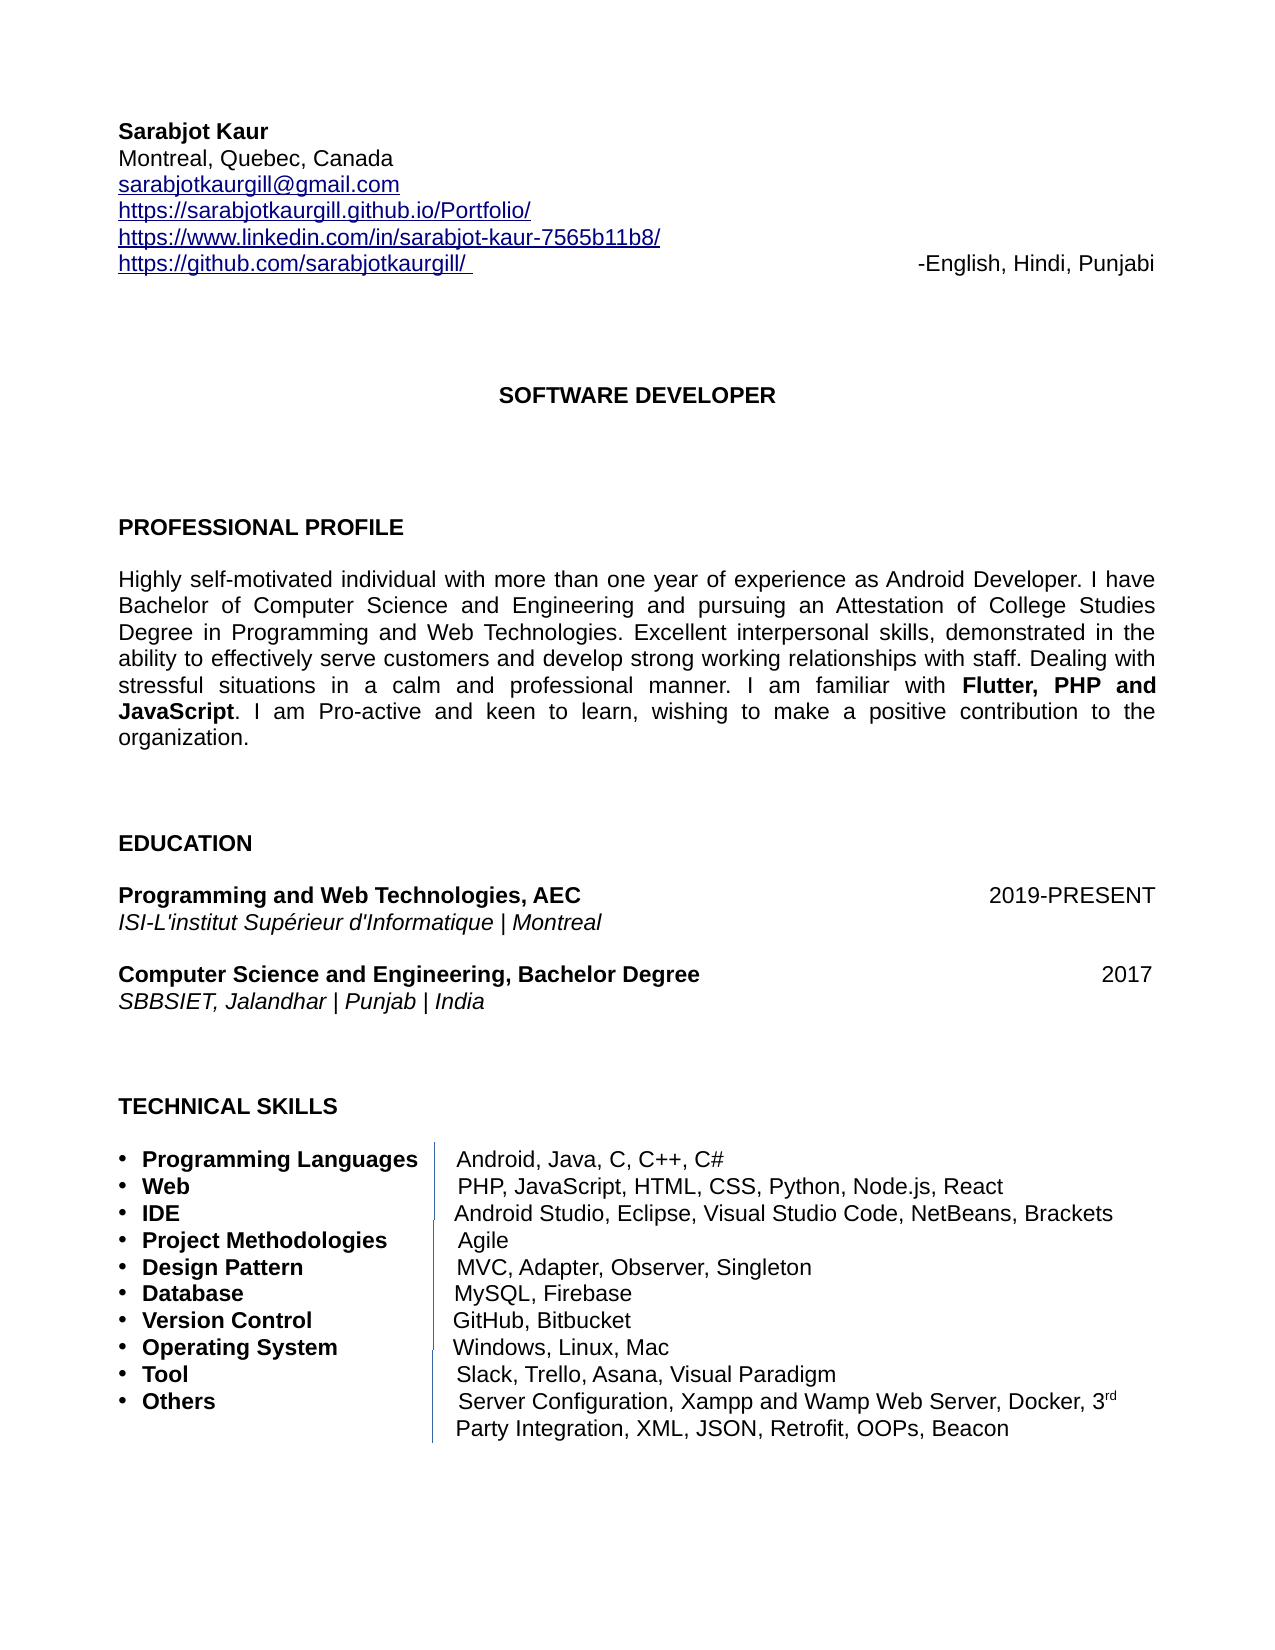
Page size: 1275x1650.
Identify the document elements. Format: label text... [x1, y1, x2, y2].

list MVC, Adapter, Observer, Singleton [434, 1253, 1157, 1280]
text Sarabjot Kaur [118, 118, 1157, 144]
text Montreal, Quebec, Canada [118, 144, 1157, 171]
text Party Integration, XML, JSON, Retrofit, OOPs, Beacon [433, 1415, 1157, 1441]
list Database MySQL, Firebase [118, 1280, 433, 1307]
list Web PHP, JavaScript, HTML, CSS, Python, Node.js, React [435, 1173, 1157, 1200]
text https://github.com/sarabjotkaurgill/ -English, Hindi, Punjabi [118, 250, 1157, 276]
text TECHNICAL SKILLS [118, 1093, 1157, 1119]
text https://sarabjotkaurgill.github.io/Portfolio/ [118, 197, 1157, 223]
list Tool Slack, Trello, Asana, Visual Paradigm [118, 1361, 432, 1388]
list Design Pattern [118, 1253, 433, 1280]
text Highly self-motivated individual with more than one year of experience as Android Developer. I have Bachelor of Computer Science and Engineering and pursuing an Attestation of College Studies Degree in Programming and Web Technologies. Excellent interpersonal skills, demonstrated in the ability to effectively serve customers and develop strong working relationships with staff. Dealing with stressful situations in a calm and professional manner. I am familiar with Flutter, PHP and JavaScript. I am Pro-active and keen to learn, wishing to make a positive contribution to the organization. [118, 566, 1157, 751]
text SBBSIET, Jalandhar | Punjab | India [118, 988, 1157, 1014]
text PROFESSIONAL PROFILE [118, 513, 1157, 540]
list Web PHP, JavaScript, HTML, CSS, Python, Node.js, React [118, 1173, 434, 1200]
text https://www.linkedin.com/in/sarabjot-kaur-7565b11b8/ [118, 223, 1157, 250]
list Agile [434, 1227, 1157, 1253]
text ISI-L'institut Supérieur d'Informatique | Montreal [118, 909, 1157, 935]
list Tool Slack, Trello, Asana, Visual Paradigm [433, 1361, 1157, 1388]
list Project Methodologies [118, 1227, 433, 1253]
list Operating System Windows, Linux, Mac [118, 1334, 1157, 1361]
list Others Server Configuration, Xampp and Wamp Web Server, Docker, 3rd [433, 1388, 1157, 1415]
text EDUCATION [118, 830, 1157, 856]
text Programming and Web Technologies, AEC 2019-PRESENT [118, 882, 1157, 909]
list Android, Java, C, C++, C# [435, 1146, 1157, 1173]
list Database MySQL, Firebase [434, 1280, 1157, 1307]
list Version Control [118, 1307, 433, 1334]
text Computer Science and Engineering, Bachelor Degree 2017 [118, 961, 1157, 988]
list IDE Android Studio, Eclipse, Visual Studio Code, NetBeans, Brackets [118, 1200, 1157, 1227]
list GitHub, Bitbucket [434, 1307, 1157, 1334]
text [118, 1415, 432, 1441]
text SOFTWARE DEVELOPER [118, 382, 1157, 408]
list Others Server Configuration, Xampp and Wamp Web Server, Docker, 3rd [118, 1388, 432, 1415]
text sarabjotkaurgill@gmail.com [118, 171, 1157, 197]
list Programming Languages [118, 1146, 434, 1173]
